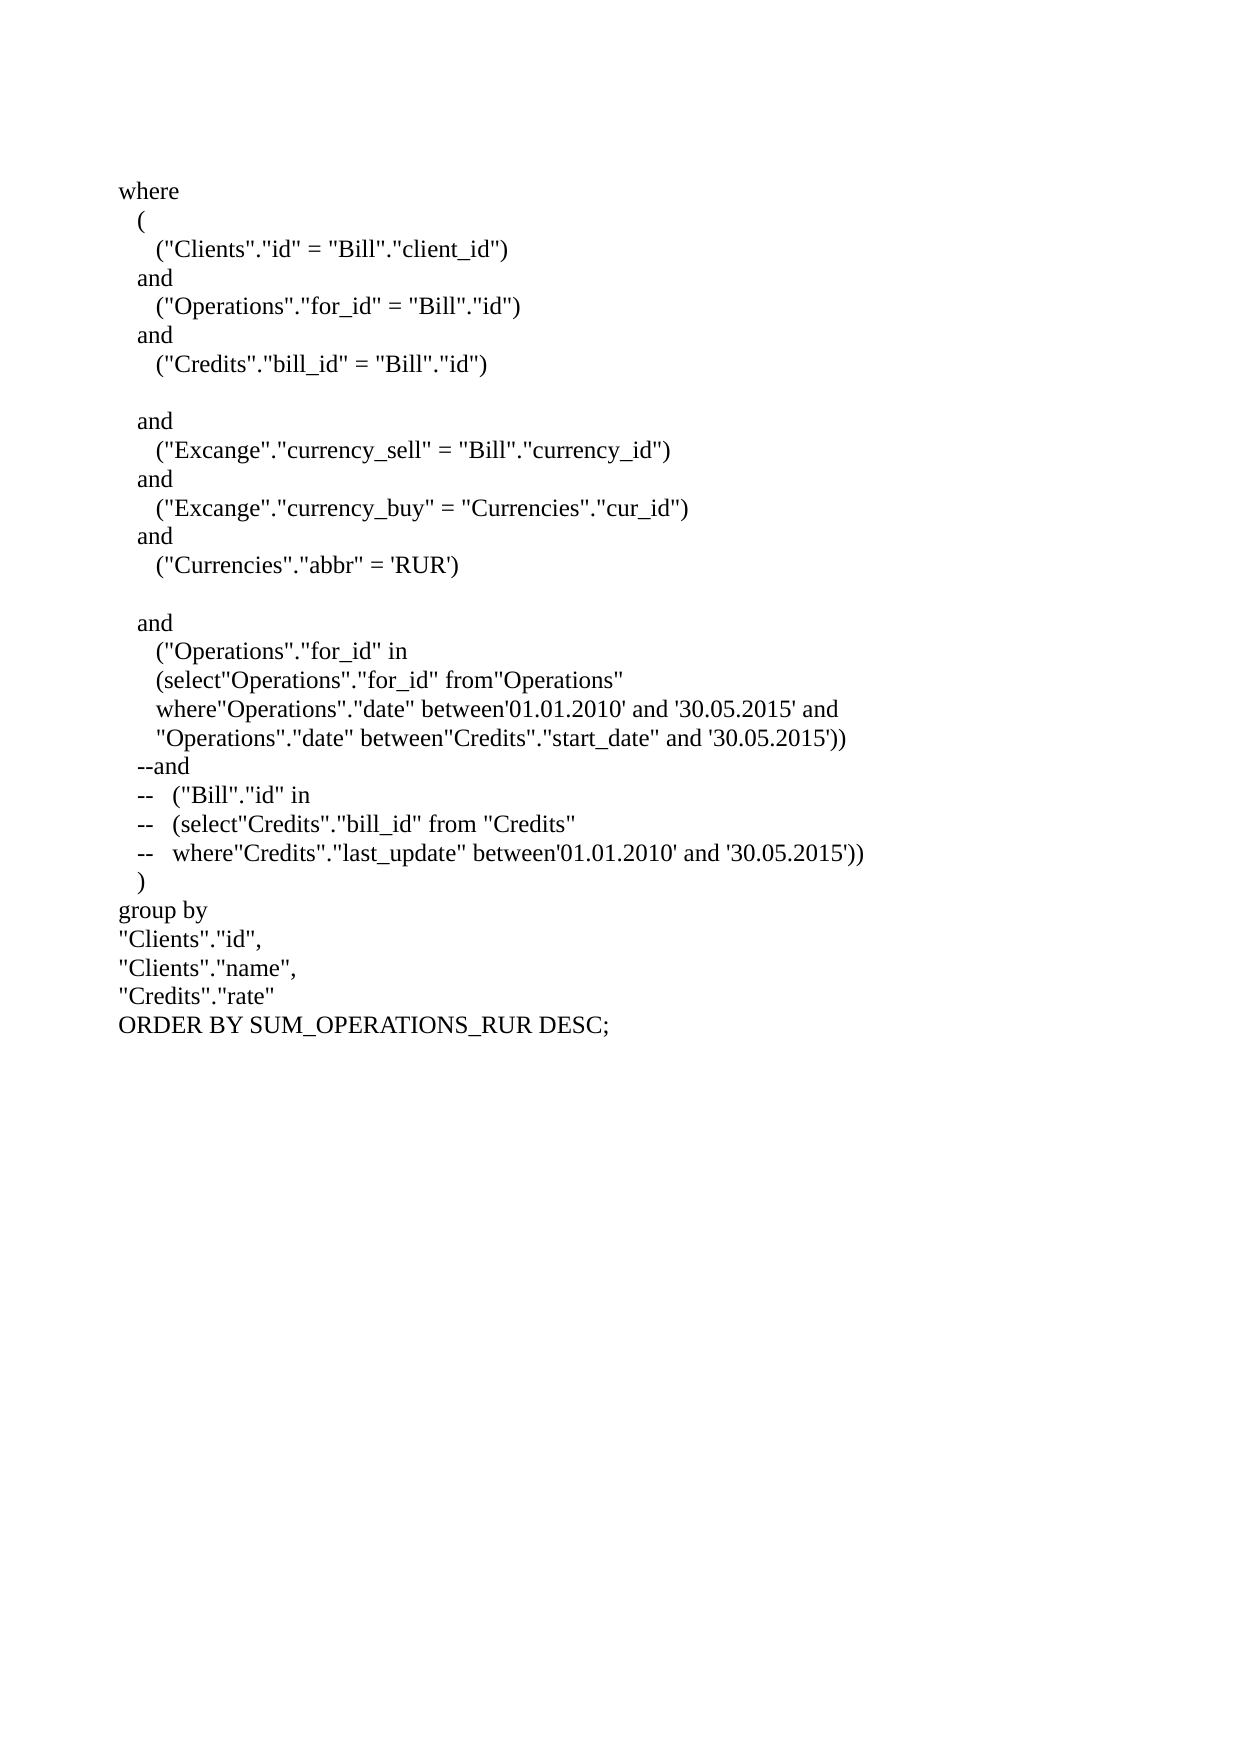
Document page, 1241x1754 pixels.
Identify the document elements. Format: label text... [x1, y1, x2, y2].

text group by [118, 895, 1122, 924]
text and [118, 464, 1122, 493]
text "Clients"."name", [118, 953, 1122, 981]
text ORDER BY SUM_OPERATIONS_RUR DESC; [118, 1010, 1122, 1039]
text ("Operations"."for_id" = "Bill"."id") [118, 291, 1122, 320]
text -- ("Bill"."id" in [118, 780, 1122, 809]
text and [118, 406, 1122, 435]
text -- (select"Credits"."bill_id" from "Credits" [118, 809, 1122, 838]
text "Clients"."id", [118, 924, 1122, 953]
text ("Clients"."id" = "Bill"."client_id") [118, 234, 1122, 263]
text where [118, 176, 1122, 205]
text ("Operations"."for_id" in [118, 636, 1122, 665]
text where"Operations"."date" between'01.01.2010' and '30.05.2015' and [118, 694, 1122, 723]
text -- where"Credits"."last_update" between'01.01.2010' and '30.05.2015')) [118, 838, 1122, 866]
text and [118, 521, 1122, 550]
text ("Excange"."currency_sell" = "Bill"."currency_id") [118, 435, 1122, 464]
text and [118, 608, 1122, 636]
text (select"Operations"."for_id" from"Operations" [118, 665, 1122, 694]
text ("Credits"."bill_id" = "Bill"."id") [118, 349, 1122, 378]
text --and [118, 751, 1122, 780]
text ("Currencies"."abbr" = 'RUR') [118, 550, 1122, 579]
text and [118, 320, 1122, 349]
text ( [118, 205, 1122, 234]
text ) [118, 866, 1122, 895]
text ("Excange"."currency_buy" = "Currencies"."cur_id") [118, 493, 1122, 521]
text "Operations"."date" between"Credits"."start_date" and '30.05.2015')) [118, 723, 1122, 751]
text and [118, 263, 1122, 291]
text "Credits"."rate" [118, 981, 1122, 1010]
